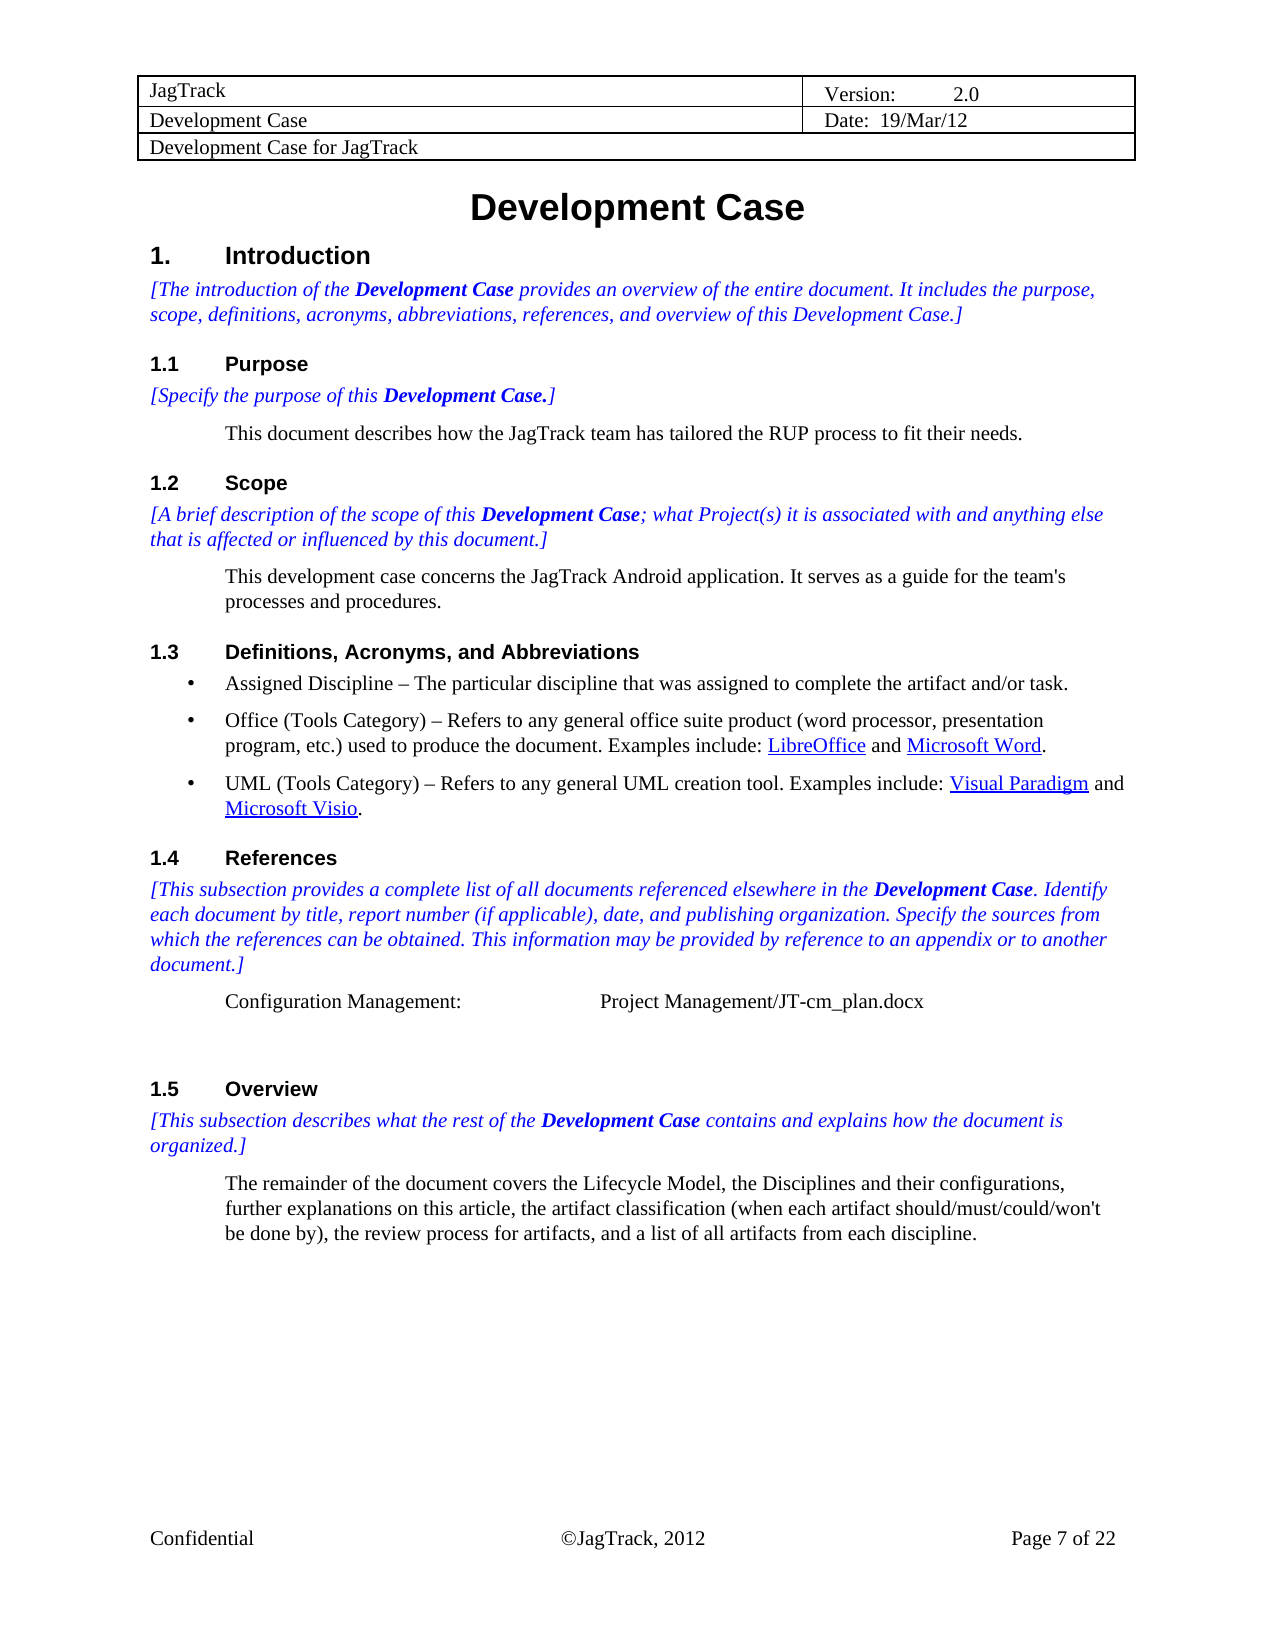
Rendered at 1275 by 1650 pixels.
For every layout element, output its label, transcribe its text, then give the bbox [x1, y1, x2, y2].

subtitle Development Case [150, 185, 1125, 228]
subtitle Definitions, Acronyms, and Abbreviations [150, 638, 1125, 663]
subtitle Scope [150, 470, 1125, 495]
text [A brief description of the scope of this Development Case; what Project(s) it is associated with and anything else that is affected or influenced by this document.] [150, 501, 1125, 551]
subtitle Introduction [150, 241, 1125, 270]
text [The introduction of the Development Case provides an overview of the entire document. It includes the purpose, scope, definitions, acronyms, abbreviations, references, and overview of this Development Case.] [150, 276, 1125, 326]
text Configuration Management: Project Management/JT-cm_plan.docx [225, 988, 1125, 1013]
text This development case concerns the JagTrack Android application. It serves as a guide for the team's processes and procedures. [225, 563, 1125, 613]
text [This subsection describes what the rest of the Development Case contains and explains how the document is organized.] [150, 1107, 1125, 1157]
list UML (Tools Category) – Refers to any general UML creation tool. Examples include: Visual Paradigm and Microsoft Visio. [187, 770, 1125, 820]
text [This subsection provides a complete list of all documents referenced elsewhere in the Development Case. Identify each document by title, report number (if applicable), date, and publishing organization. Specify the sources from which the references can be obtained. This information may be provided by reference to an appendix or to another document.] [150, 876, 1125, 976]
text [Specify the purpose of this Development Case.] [150, 382, 1125, 407]
subtitle References [150, 845, 1125, 870]
text This document describes how the JagTrack team has tailored the RUP process to fit their needs. [225, 420, 1125, 445]
list Office (Tools Category) – Refers to any general office suite product (word processor, presentation program, etc.) used to produce the document. Examples include: LibreOffice and Microsoft Word. [187, 707, 1125, 757]
subtitle Overview [150, 1076, 1125, 1101]
subtitle Purpose [150, 351, 1125, 376]
list Assigned Discipline – The particular discipline that was assigned to complete the artifact and/or task. [187, 670, 1125, 695]
text The remainder of the document covers the Lifecycle Model, the Disciplines and their configurations, further explanations on this article, the artifact classification (when each artifact should/must/could/won't be done by), the review process for artifacts, and a list of all artifacts from each discipline. [225, 1170, 1125, 1245]
